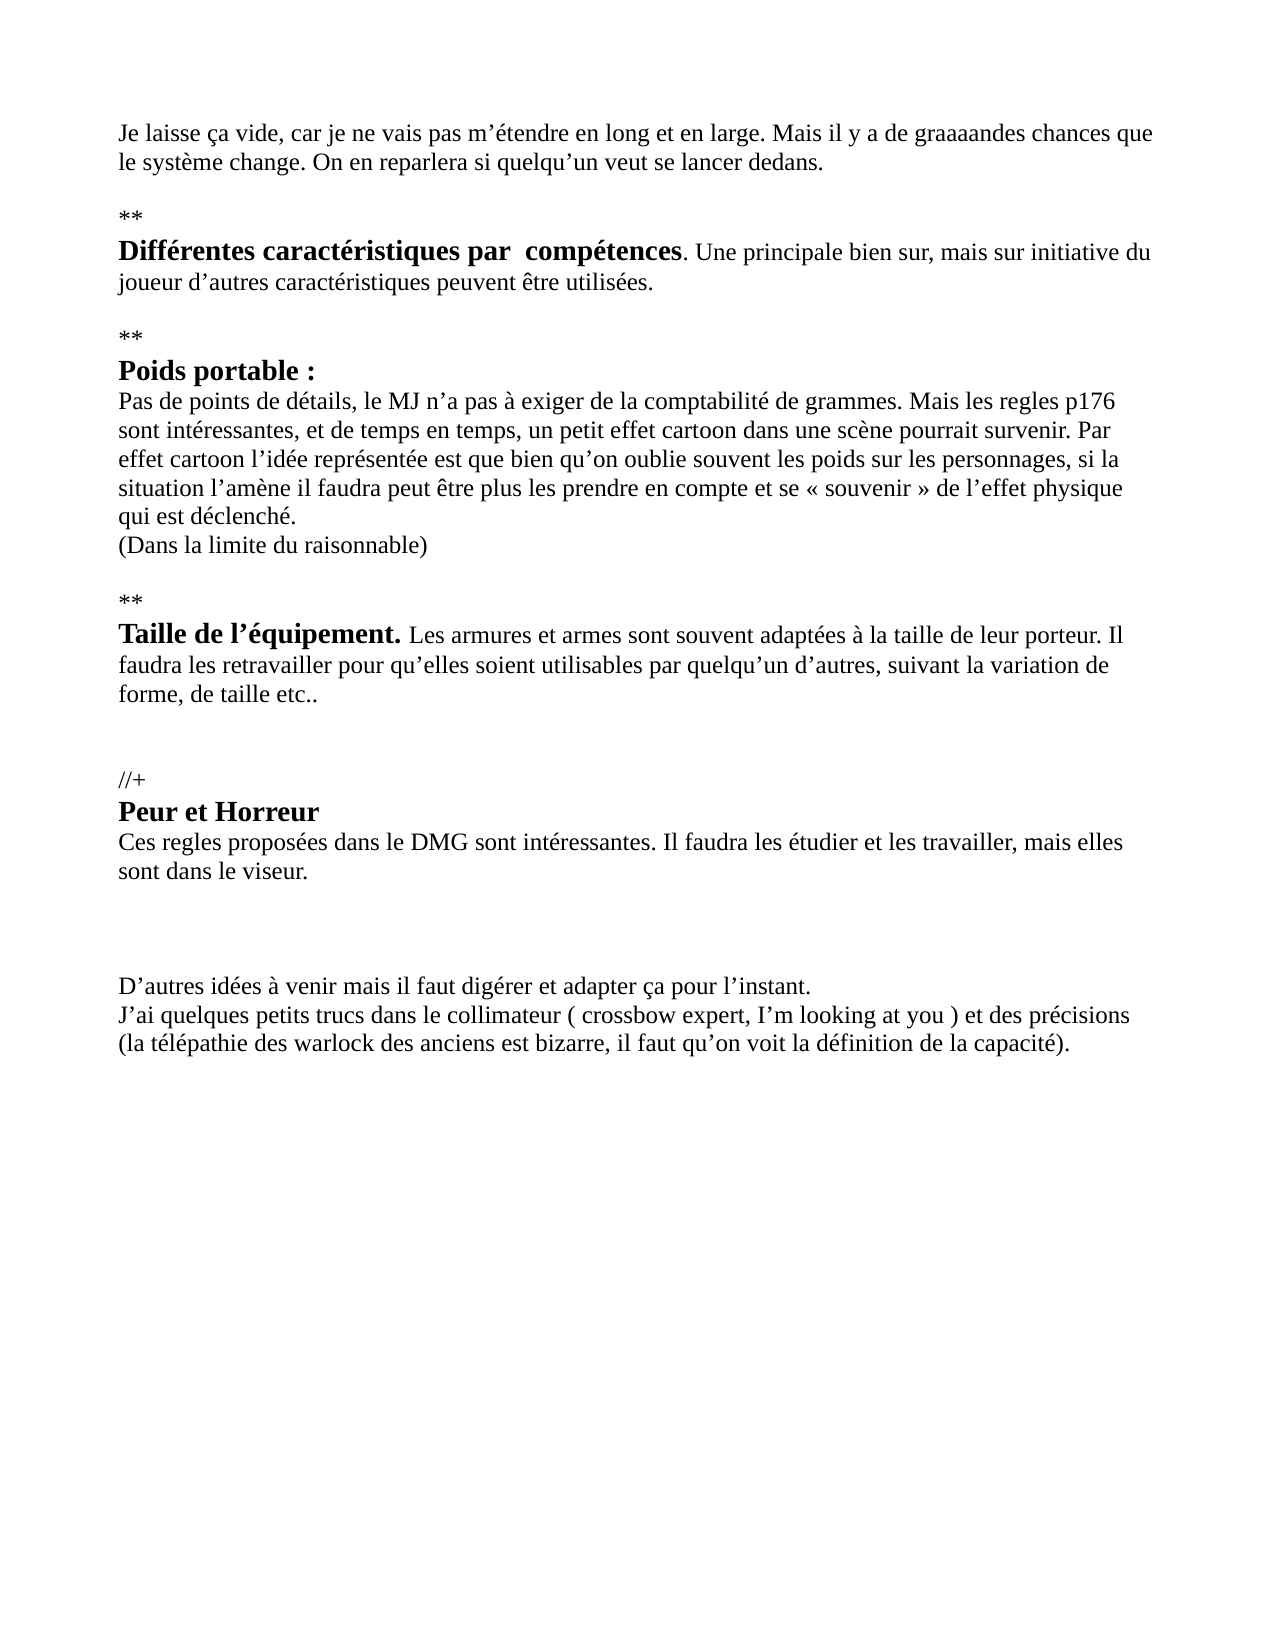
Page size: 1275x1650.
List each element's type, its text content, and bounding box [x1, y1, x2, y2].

text ** [118, 204, 1157, 233]
text Je laisse ça vide, car je ne vais pas m’étendre en long et en large. Mais il y a de graaaandes chances que le système change. On en reparlera si quelqu’un veut se lancer dedans. [118, 118, 1157, 176]
text Pas de points de détails, le MJ n’a pas à exiger de la comptabilité de grammes. Mais les regles p176 sont intéressantes, et de temps en temps, un petit effet cartoon dans une scène pourrait survenir. Par effet cartoon l’idée représentée est que bien qu’on oublie souvent les poids sur les personnages, si la situation l’amène il faudra peut être plus les prendre en compte et se « souvenir » de l’effet physique qui est déclenché. [118, 386, 1157, 530]
text D’autres idées à venir mais il faut digérer et adapter ça pour l’instant. [118, 971, 1157, 1000]
text ** [118, 588, 1157, 616]
text Ces regles proposées dans le DMG sont intéressantes. Il faudra les étudier et les travailler, mais elles sont dans le viseur. [118, 827, 1157, 885]
text Différentes caractéristiques par compétences. Une principale bien sur, mais sur initiative du joueur d’autres caractéristiques peuvent être utilisées. [118, 233, 1157, 295]
text J’ai quelques petits trucs dans le collimateur ( crossbow expert, I’m looking at you ) et des précisions (la télépathie des warlock des anciens est bizarre, il faut qu’on voit la définition de la capacité). [118, 1000, 1157, 1057]
text Peur et Horreur [118, 794, 1157, 827]
text //+ [118, 765, 1157, 794]
text ** [118, 324, 1157, 353]
text Taille de l’équipement. Les armures et armes sont souvent adaptées à la taille de leur porteur. Il faudra les retravailler pour qu’elles soient utilisables par quelqu’un d’autres, suivant la variation de forme, de taille etc.. [118, 616, 1157, 707]
text Poids portable : [118, 353, 1157, 386]
text (Dans la limite du raisonnable) [118, 530, 1157, 559]
